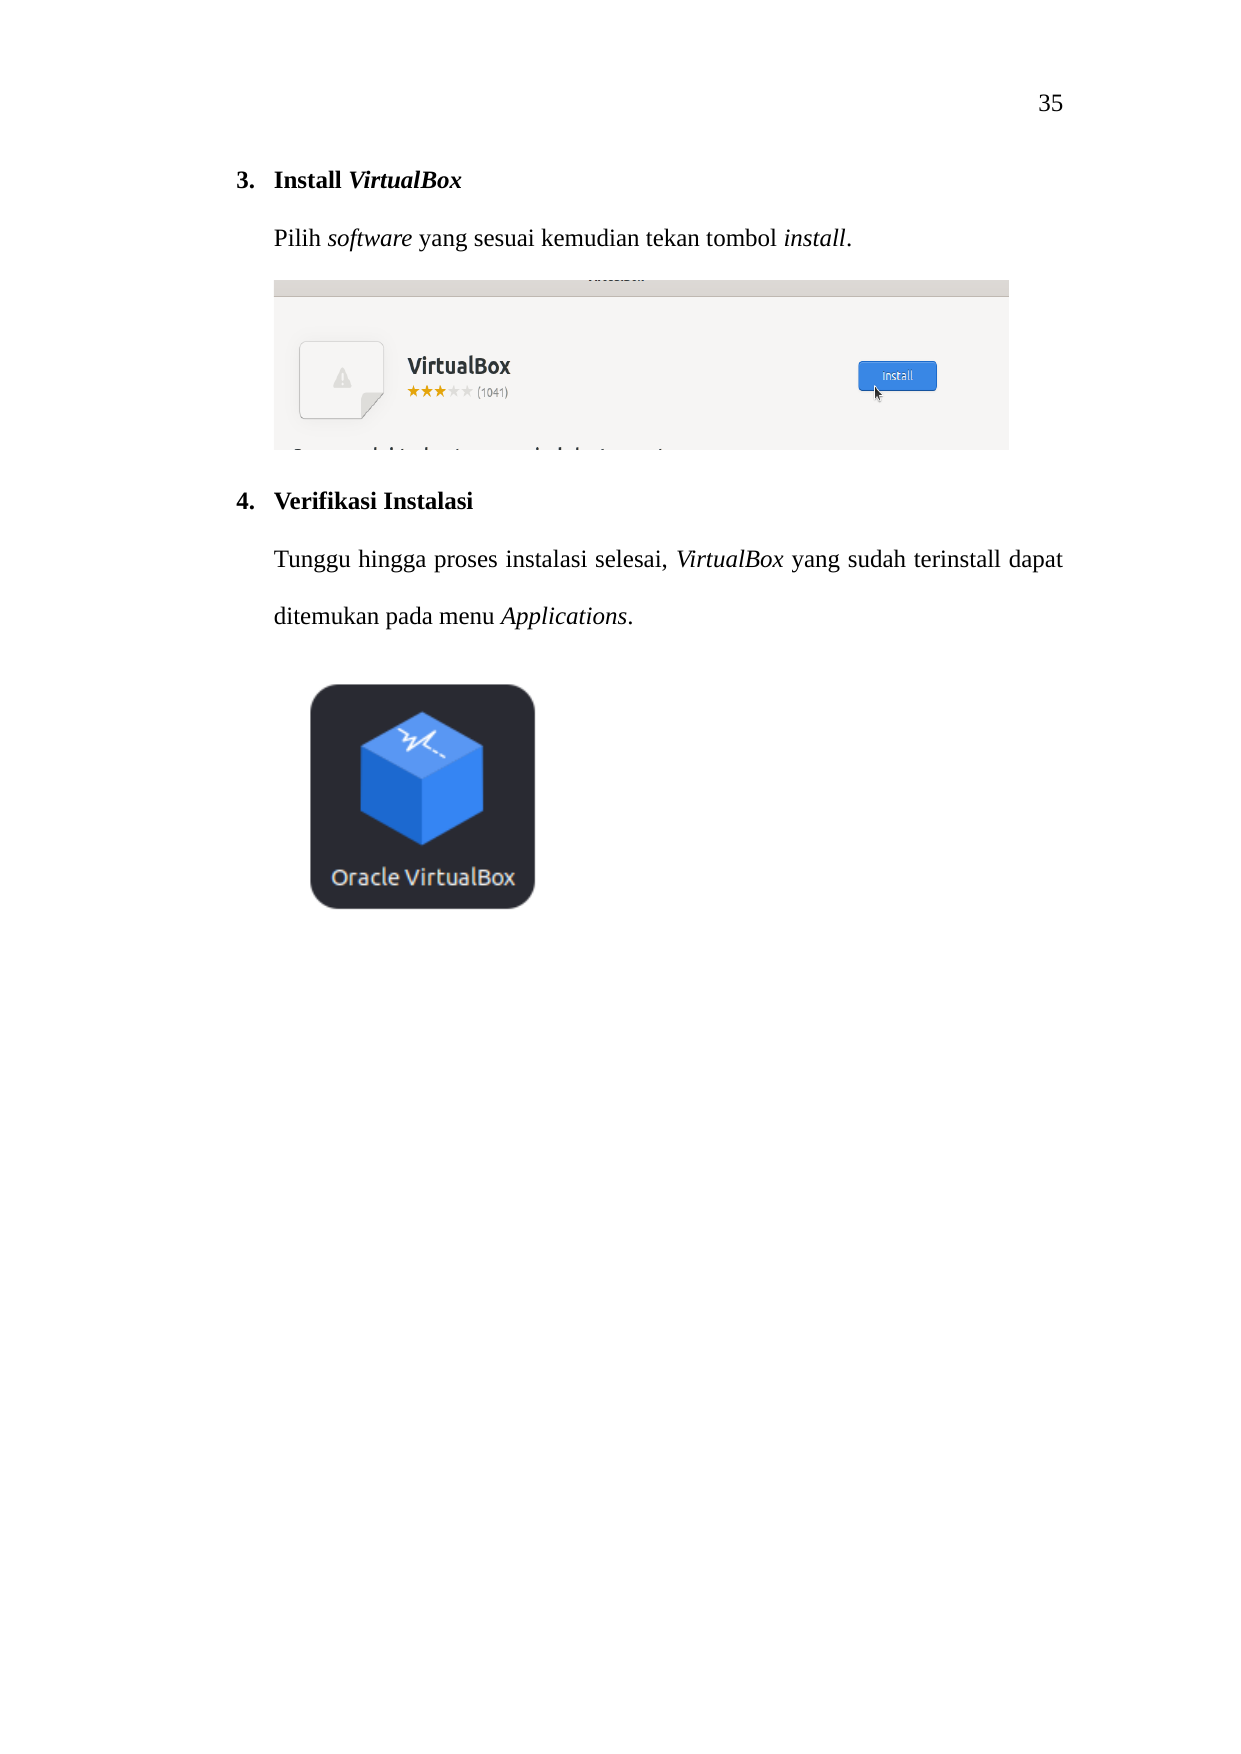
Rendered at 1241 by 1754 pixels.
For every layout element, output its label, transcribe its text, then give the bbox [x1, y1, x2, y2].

list Verifikasi Instalasi [236, 486, 1063, 515]
list Pilih software yang sesuai kemudian tekan tombol install. [236, 223, 1063, 252]
picture [273, 280, 1009, 294]
list Install VirtualBox [236, 165, 1063, 194]
list Tunggu hingga proses instalasi selesai, VirtualBox yang sudah terinstall dapat ditemukan pada menu Applications. [236, 544, 1063, 630]
picture [273, 658, 576, 928]
